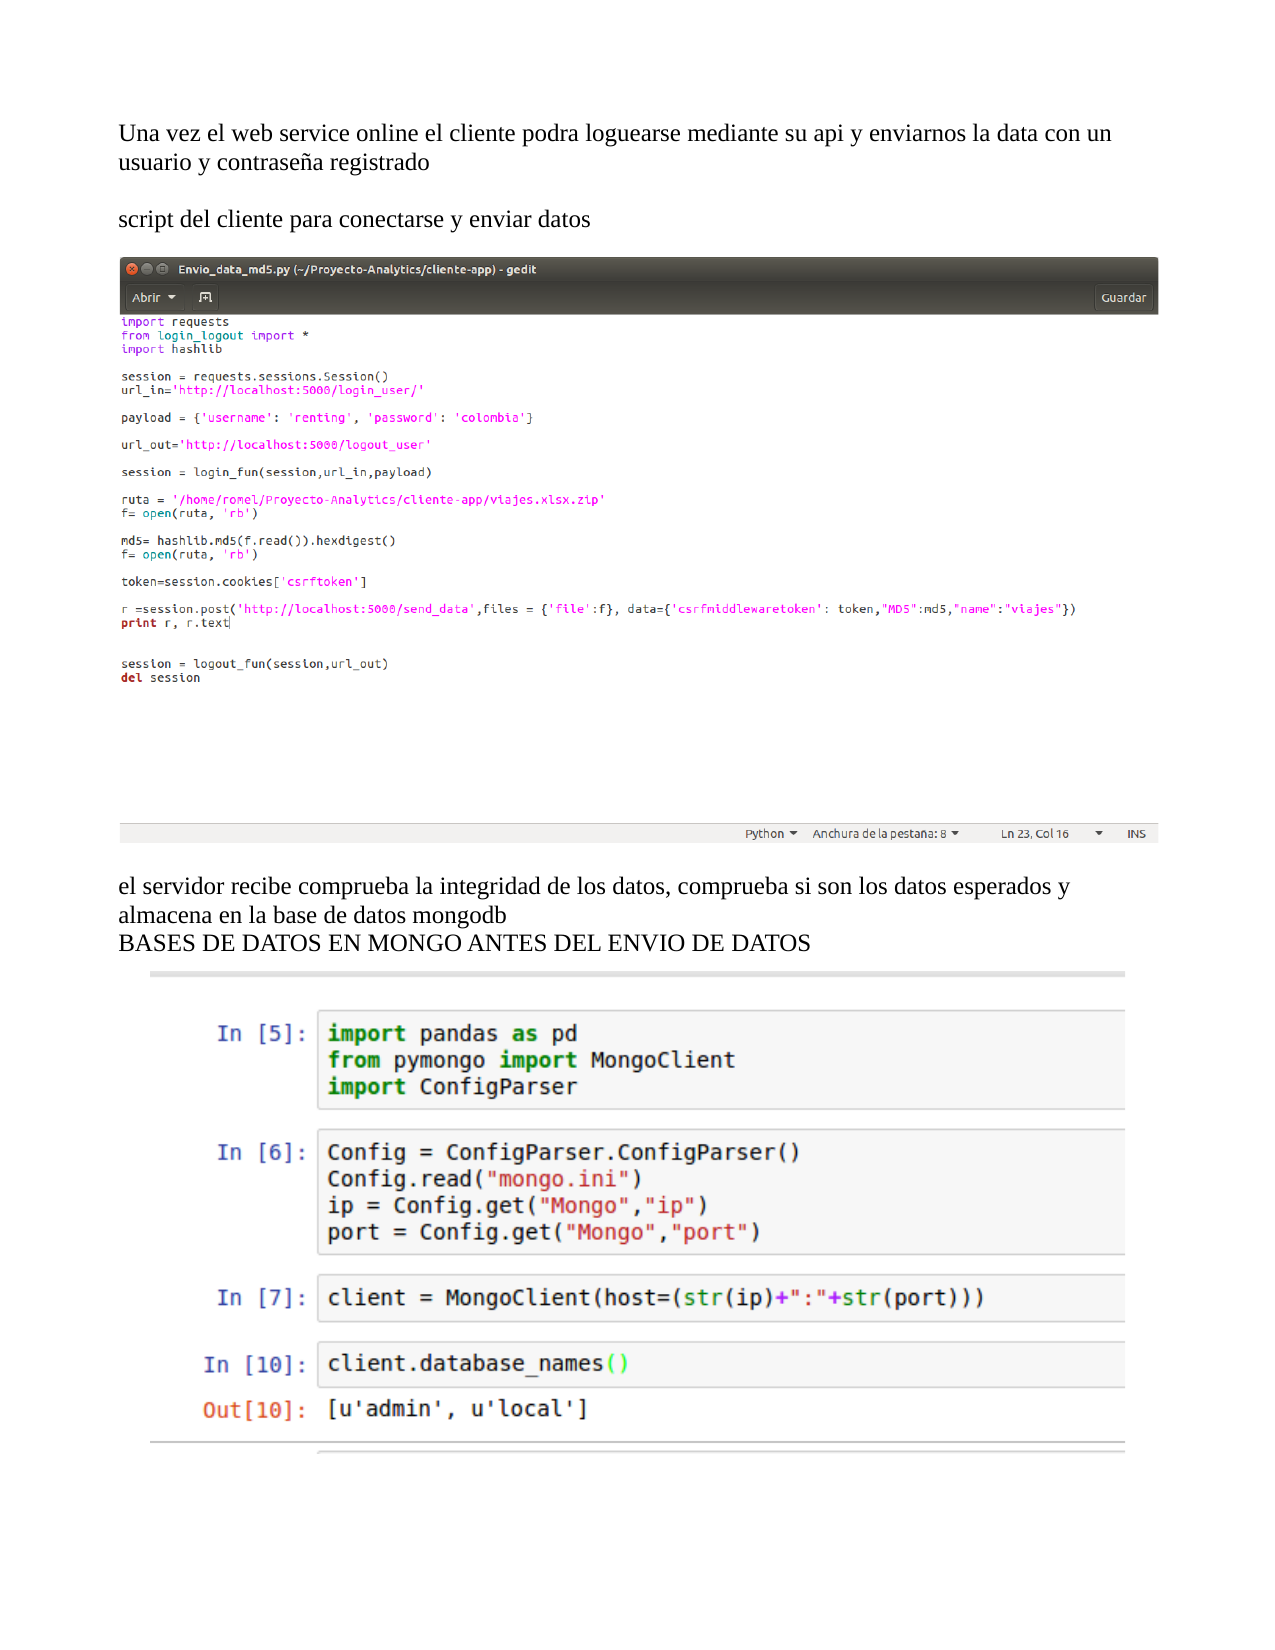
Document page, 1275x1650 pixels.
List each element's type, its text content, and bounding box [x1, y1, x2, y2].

picture [150, 971, 1125, 1454]
text script del cliente para conectarse y enviar datos [118, 204, 1157, 233]
text BASES DE DATOS EN MONGO ANTES DEL ENVIO DE DATOS [118, 928, 1157, 957]
text Una vez el web service online el cliente podra loguearse mediante su api y enviarnos la data con un usuario y contraseña registrado [118, 118, 1157, 176]
picture [119, 257, 1159, 843]
text el servidor recibe comprueba la integridad de los datos, comprueba si son los datos esperados y almacena en la base de datos mongodb [118, 871, 1157, 928]
